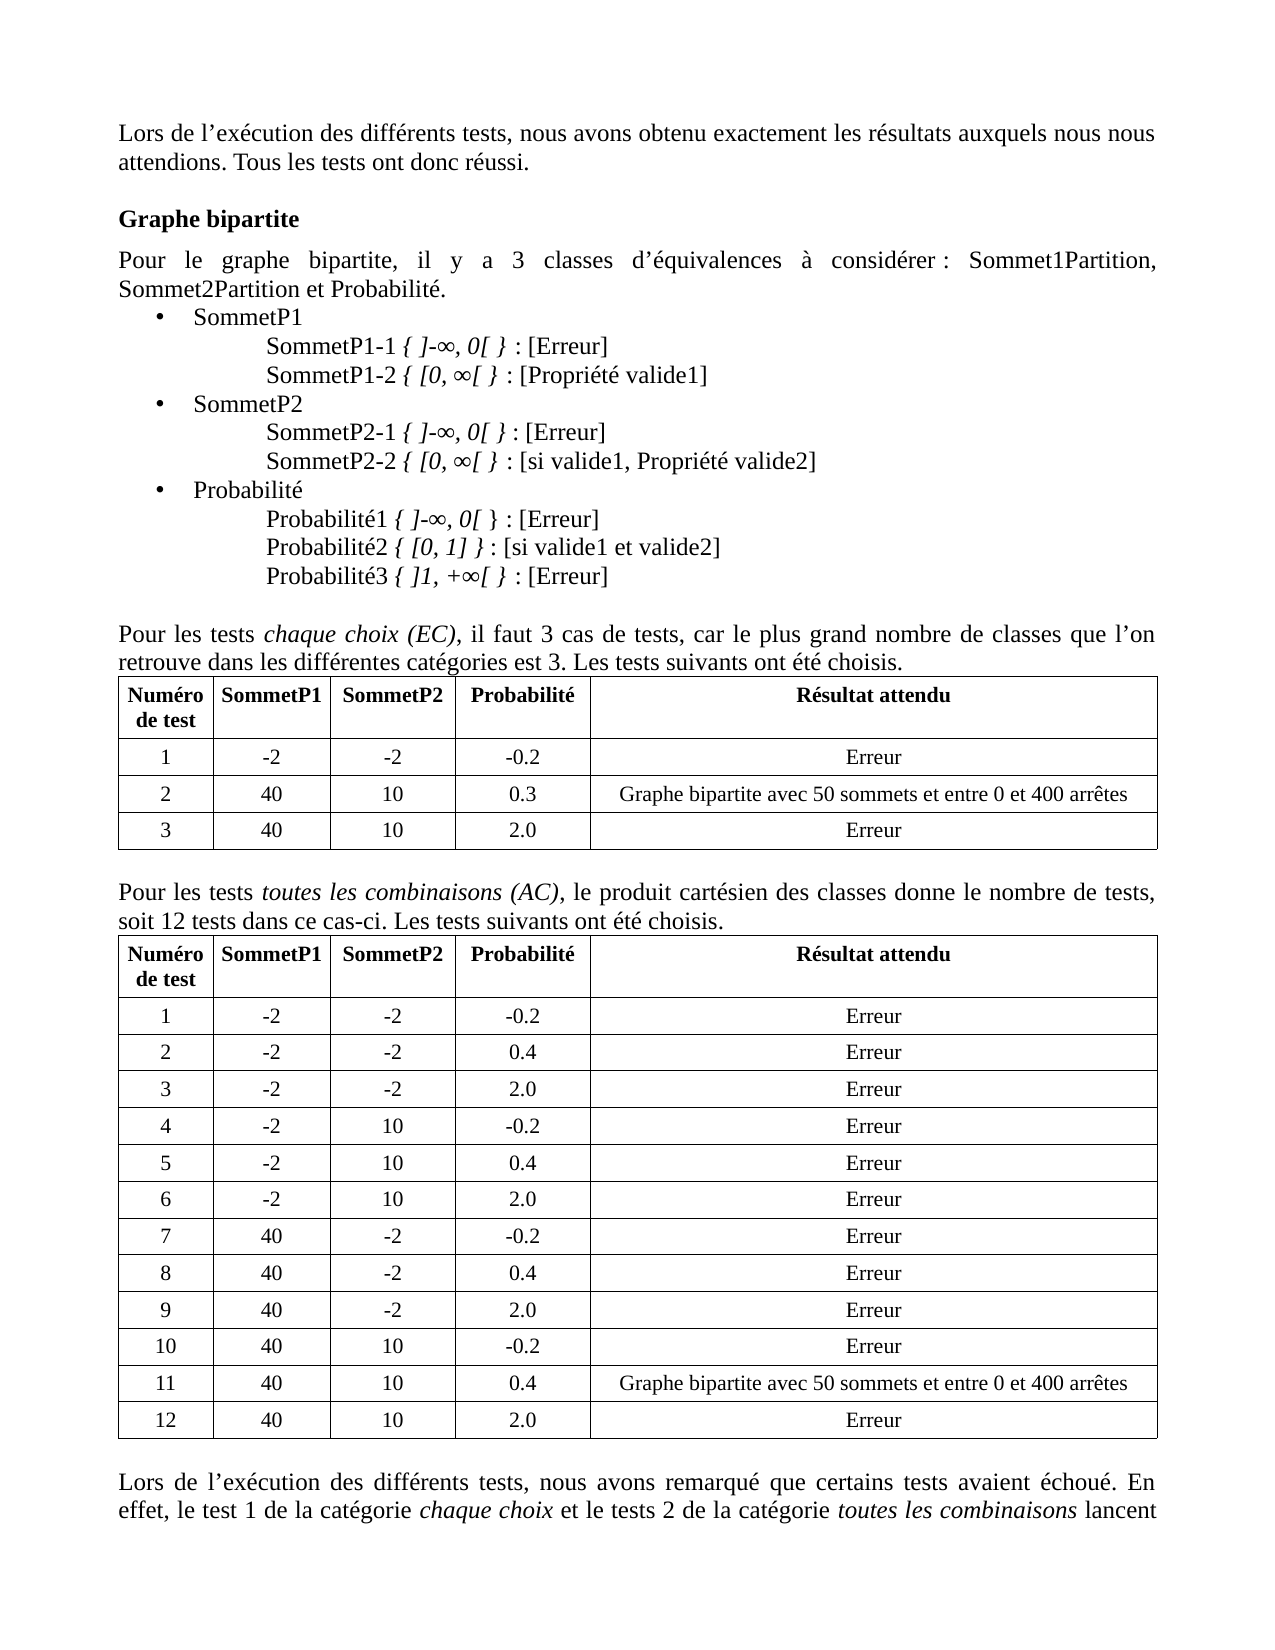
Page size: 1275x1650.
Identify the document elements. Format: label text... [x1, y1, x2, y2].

table_cell 3 [119, 1071, 213, 1107]
table_cell 5 [119, 1145, 213, 1181]
list Probabilité [156, 475, 1157, 504]
table_header Probabilité [456, 936, 590, 997]
table_header SommetP1 [214, 936, 330, 997]
text Pour le graphe bipartite, il y a 3 classes d’équivalences à considérer : Sommet1Partition, Sommet2Partition et Probabilité. [118, 245, 1157, 302]
table_header SommetP1 [214, 677, 330, 738]
table_cell 10 [331, 1402, 455, 1438]
table_cell Erreur [591, 1145, 1157, 1181]
table_cell Erreur [591, 1255, 1157, 1291]
text SommetP2-1 { ]-∞, 0[ } : [Erreur] [266, 417, 1157, 446]
table_cell 40 [214, 1402, 330, 1438]
table_cell 0.4 [456, 1366, 590, 1401]
table_cell -2 [331, 1219, 455, 1254]
text Lors de l’exécution des différents tests, nous avons obtenu exactement les résultats auxquels nous nous attendions. Tous les tests ont donc réussi. [118, 118, 1157, 176]
table_cell Erreur [591, 739, 1157, 775]
table_cell 0.4 [456, 1145, 590, 1181]
table_cell -0.2 [456, 1108, 590, 1144]
table_cell 10 [331, 813, 455, 848]
table_cell 2.0 [456, 1182, 590, 1217]
table_cell 3 [119, 813, 213, 848]
table_header SommetP2 [331, 677, 455, 738]
table_cell Erreur [591, 1108, 1157, 1144]
table_cell 10 [331, 1108, 455, 1144]
table_cell 2.0 [456, 1292, 590, 1328]
table_header Numéro de test [119, 677, 213, 738]
table_cell 11 [119, 1366, 213, 1401]
table_cell Erreur [591, 1329, 1157, 1364]
table_cell 40 [214, 1292, 330, 1328]
table_cell -0.2 [456, 1219, 590, 1254]
table_cell 10 [119, 1329, 213, 1364]
text Graphe bipartite [118, 204, 1157, 233]
table_header Numéro de test [119, 936, 213, 997]
table_cell 7 [119, 1219, 213, 1254]
text Probabilité1 { ]-∞, 0[ } : [Erreur] [266, 504, 1157, 532]
table_cell -2 [331, 998, 455, 1033]
table_cell Erreur [591, 813, 1157, 848]
table_cell 6 [119, 1182, 213, 1217]
table_cell 2.0 [456, 1402, 590, 1438]
table_header Résultat attendu [591, 677, 1157, 738]
table_cell 10 [331, 1329, 455, 1364]
table_cell 10 [331, 1366, 455, 1401]
table_cell Erreur [591, 1292, 1157, 1328]
table_cell 40 [214, 813, 330, 848]
table_cell -2 [214, 1108, 330, 1144]
table_cell Erreur [591, 1071, 1157, 1107]
table_cell Erreur [591, 1035, 1157, 1070]
table_cell -0.2 [456, 998, 590, 1033]
table_cell 1 [119, 739, 213, 775]
table_cell 40 [214, 1366, 330, 1401]
table_cell -2 [331, 739, 455, 775]
table_cell 2.0 [456, 1071, 590, 1107]
table_cell -2 [214, 1035, 330, 1070]
table_cell -2 [331, 1255, 455, 1291]
table_cell 4 [119, 1108, 213, 1144]
table_cell 40 [214, 1219, 330, 1254]
text Probabilité3 { ]1, +∞[ } : [Erreur] [266, 561, 1157, 590]
table_cell 10 [331, 1182, 455, 1217]
table_header SommetP2 [331, 936, 455, 997]
text Probabilité2 { [0, 1] } : [si valide1 et valide2] [266, 532, 1157, 561]
table_cell -2 [214, 739, 330, 775]
table_cell 8 [119, 1255, 213, 1291]
table_cell 40 [214, 1255, 330, 1291]
table_cell Erreur [591, 1182, 1157, 1217]
table_cell 0.4 [456, 1035, 590, 1070]
table_cell -0.2 [456, 1329, 590, 1364]
text Pour les tests toutes les combinaisons (AC), le produit cartésien des classes donne le nombre de tests, soit 12 tests dans ce cas-ci. Les tests suivants ont été choisis. [118, 877, 1157, 935]
table_cell -2 [214, 1145, 330, 1181]
table_cell 0.3 [456, 776, 590, 812]
table_cell 12 [119, 1402, 213, 1438]
table_cell 40 [214, 776, 330, 812]
table_cell 1 [119, 998, 213, 1033]
table_cell -2 [331, 1071, 455, 1107]
text Pour les tests chaque choix (EC), il faut 3 cas de tests, car le plus grand nombre de classes que l’on retrouve dans les différentes catégories est 3. Les tests suivants ont été choisis. [118, 619, 1157, 676]
table_cell Graphe bipartite avec 50 sommets et entre 0 et 400 arrêtes [591, 1366, 1157, 1401]
table_cell -2 [331, 1292, 455, 1328]
table_cell 2 [119, 776, 213, 812]
list SommetP1 [156, 302, 1157, 331]
table_cell Erreur [591, 1219, 1157, 1254]
table_cell Graphe bipartite avec 50 sommets et entre 0 et 400 arrêtes [591, 776, 1157, 812]
text Lors de l’exécution des différents tests, nous avons remarqué que certains tests avaient échoué. En effet, le test 1 de la catégorie chaque choix et le tests 2 de la catégorie toutes les combinaisons lancent [118, 1467, 1157, 1524]
text SommetP1-1 { ]-∞, 0[ } : [Erreur] [266, 331, 1157, 360]
table_cell 10 [331, 1145, 455, 1181]
table_cell -2 [214, 1071, 330, 1107]
table_cell Erreur [591, 1402, 1157, 1438]
table_header Probabilité [456, 677, 590, 738]
table_cell -2 [214, 1182, 330, 1217]
list SommetP2 [156, 389, 1157, 417]
table_cell 0.4 [456, 1255, 590, 1291]
table_header Résultat attendu [591, 936, 1157, 997]
table_cell Erreur [591, 998, 1157, 1033]
table_cell 2 [119, 1035, 213, 1070]
table_cell -0.2 [456, 739, 590, 775]
text SommetP2-2 { [0, ∞[ } : [si valide1, Propriété valide2] [266, 446, 1157, 475]
table_cell 9 [119, 1292, 213, 1328]
text SommetP1-2 { [0, ∞[ } : [Propriété valide1] [266, 360, 1157, 389]
table_cell 2.0 [456, 813, 590, 848]
table_cell 40 [214, 1329, 330, 1364]
table_cell -2 [214, 998, 330, 1033]
table_cell 10 [331, 776, 455, 812]
table_cell -2 [331, 1035, 455, 1070]
